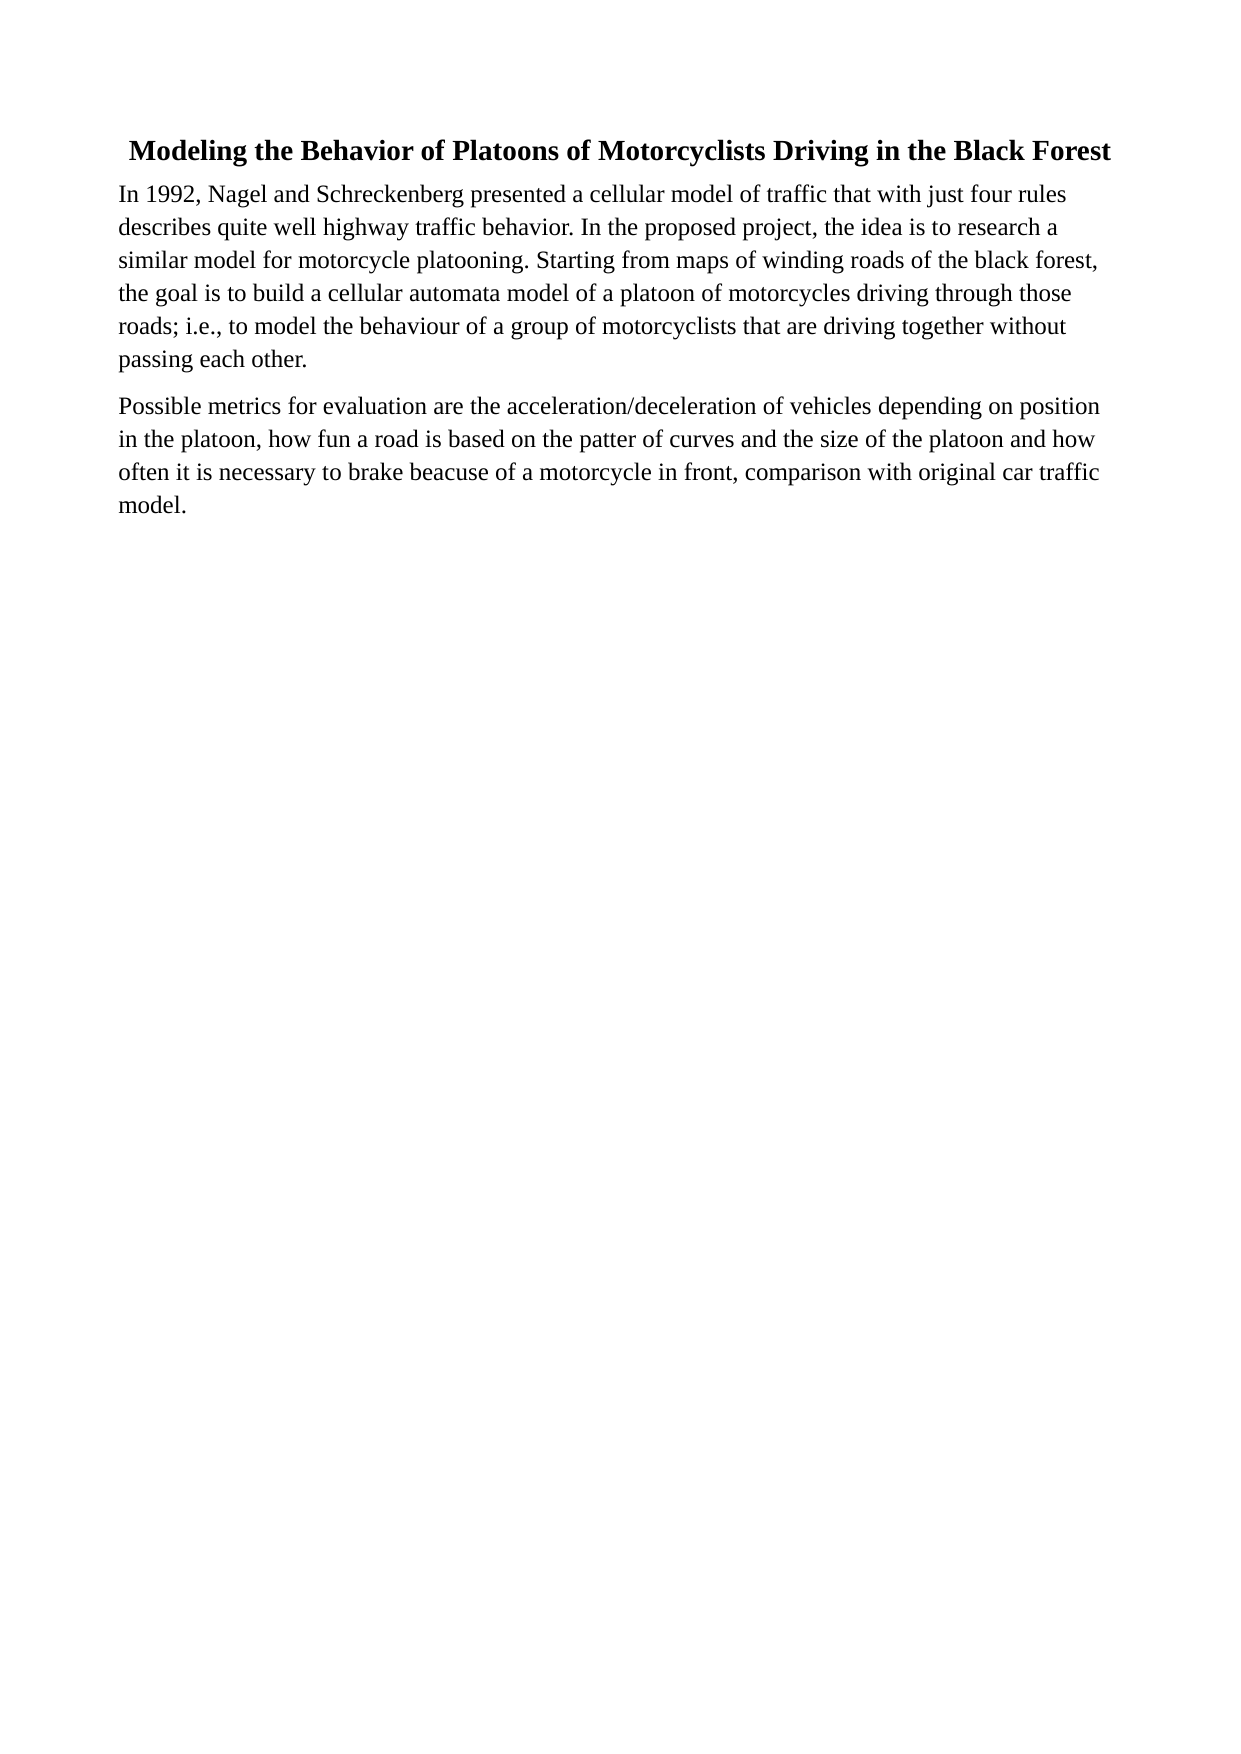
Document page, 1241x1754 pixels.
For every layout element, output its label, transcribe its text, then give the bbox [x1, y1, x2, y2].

subtitle Modeling the Behavior of Platoons of Motorcyclists Driving in the Black Forest [118, 133, 1122, 166]
text Possible metrics for evaluation are the acceleration/deceleration of vehicles depending on position in the platoon, how fun a road is based on the patter of curves and the size of the platoon and how often it is necessary to brake beacuse of a motorcycle in front, comparison with original car traffic model. [118, 391, 1122, 519]
text In 1992, Nagel and Schreckenberg presented a cellular model of traffic that with just four rules describes quite well highway traffic behavior. In the proposed project, the idea is to research a similar model for motorcycle platooning. Starting from maps of winding roads of the black forest, the goal is to build a cellular automata model of a platoon of motorcycles driving through those roads; i.e., to model the behaviour of a group of motorcyclists that are driving together without passing each other. [118, 179, 1122, 373]
